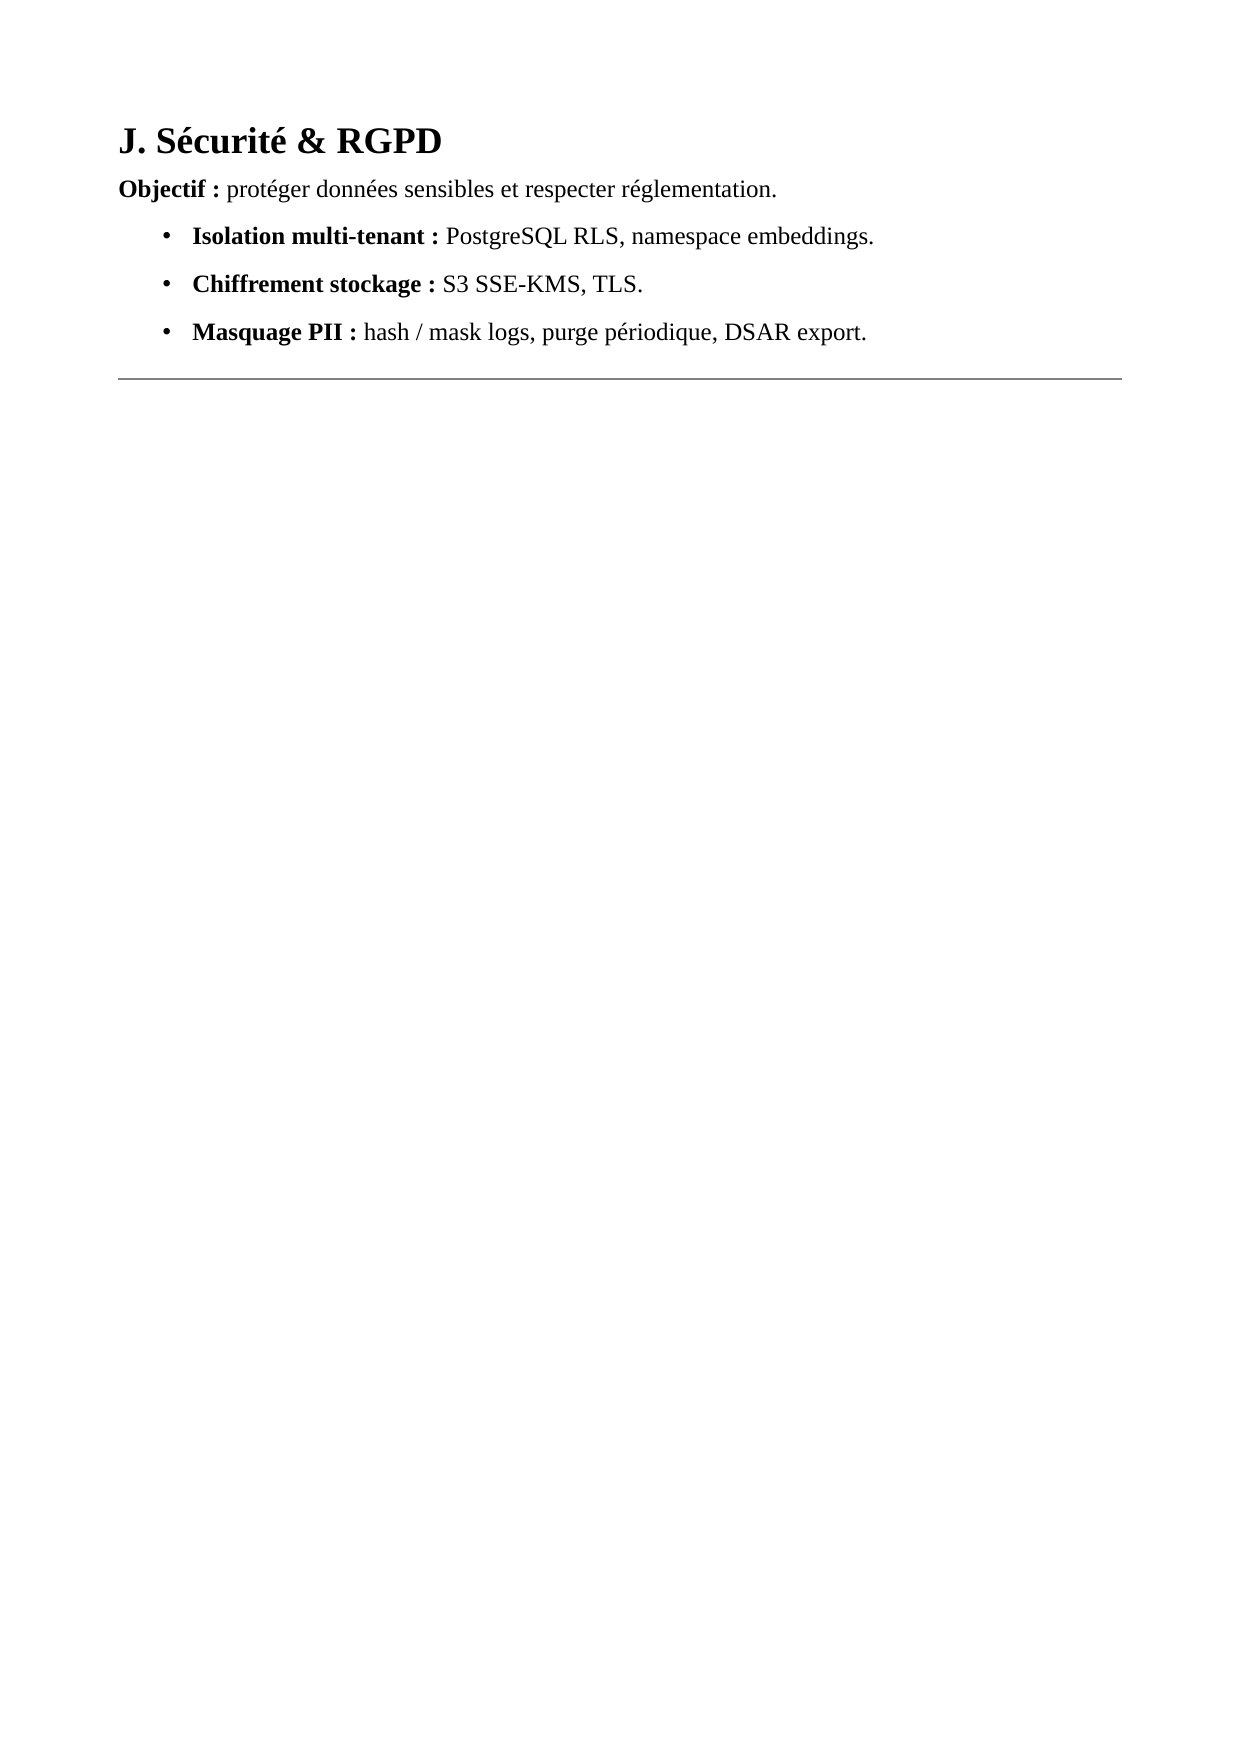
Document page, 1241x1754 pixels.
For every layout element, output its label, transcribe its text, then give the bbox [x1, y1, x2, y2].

list Chiffrement stockage : S3 SSE-KMS, TLS. [162, 269, 1122, 298]
subtitle J. Sécurité & RGPD [118, 118, 1122, 161]
list Isolation multi-tenant : PostgreSQL RLS, namespace embeddings. [162, 221, 1122, 250]
text Objectif : protéger données sensibles et respecter réglementation. [118, 174, 1122, 202]
list Masquage PII : hash / mask logs, purge périodique, DSAR export. [162, 317, 1122, 345]
